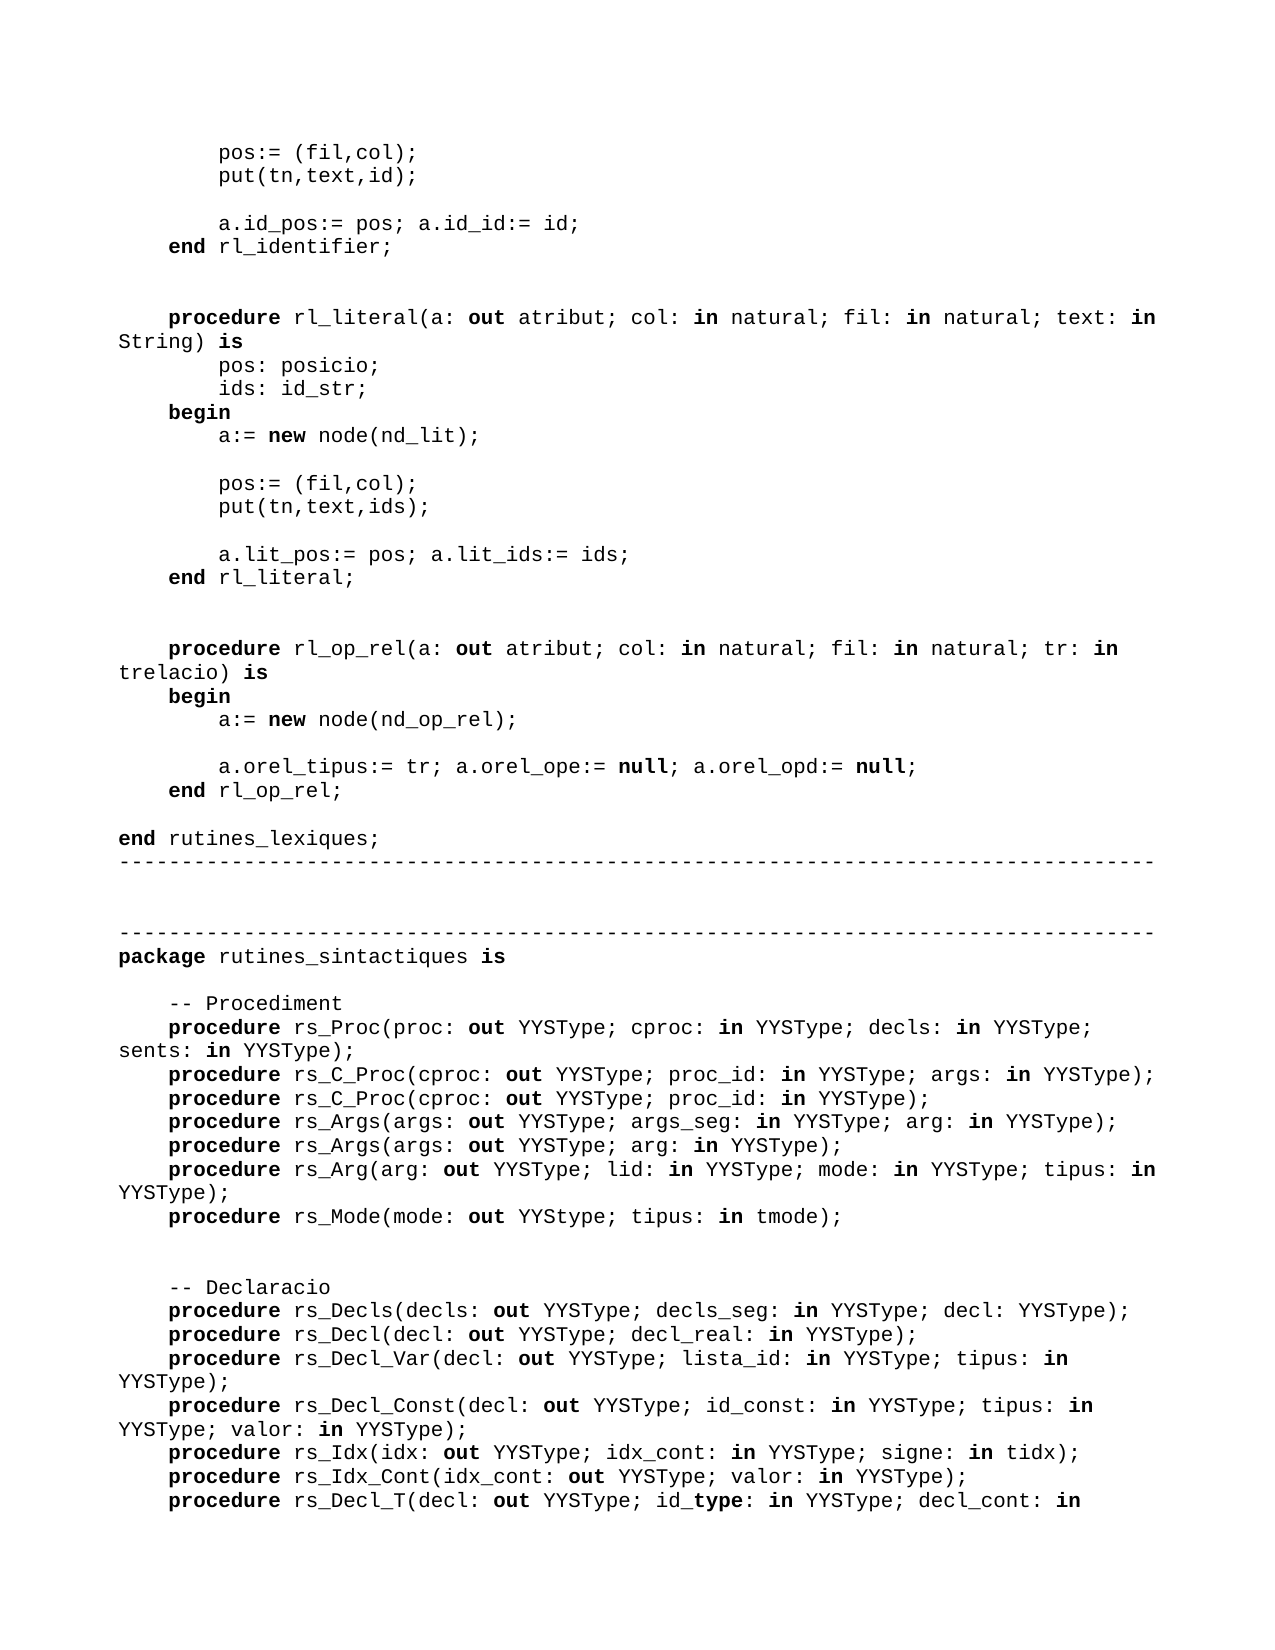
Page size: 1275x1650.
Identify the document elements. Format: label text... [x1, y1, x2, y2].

text pos:= (fil,col); [118, 142, 1157, 165]
text a.id_pos:= pos; a.id_id:= id; [118, 213, 1157, 236]
text procedure rs_C_Proc(cproc: out YYSType; proc_id: in YYSType); [118, 1088, 1157, 1111]
text a.lit_pos:= pos; a.lit_ids:= ids; [118, 544, 1157, 567]
text procedure rl_op_rel(a: out atribut; col: in natural; fil: in natural; tr: in trelacio) is [118, 638, 1157, 686]
text end rl_literal; [118, 567, 1157, 591]
text a:= new node(nd_op_rel); [118, 709, 1157, 733]
text procedure rs_Decl_Const(decl: out YYSType; id_const: in YYSType; tipus: in YYSType; valor: in YYSType); [118, 1395, 1157, 1442]
text pos: posicio; [118, 354, 1157, 378]
text procedure rs_Decl_T(decl: out YYSType; id_type: in YYSType; decl_cont: in [118, 1489, 1157, 1513]
text procedure rs_C_Proc(cproc: out YYSType; proc_id: in YYSType; args: in YYSType); [118, 1064, 1157, 1088]
text a.orel_tipus:= tr; a.orel_ope:= null; a.orel_opd:= null; [118, 757, 1157, 780]
text procedure rs_Args(args: out YYSType; args_seg: in YYSType; arg: in YYSType); [118, 1111, 1157, 1135]
text package rutines_sintactiques is [118, 946, 1157, 969]
text a:= new node(nd_lit); [118, 426, 1157, 449]
text ----------------------------------------------------------------------------------- [118, 851, 1157, 875]
text procedure rs_Arg(arg: out YYSType; lid: in YYSType; mode: in YYSType; tipus: in YYSType); [118, 1158, 1157, 1206]
text procedure rs_Idx(idx: out YYSType; idx_cont: in YYSType; signe: in tidx); [118, 1442, 1157, 1466]
text pos:= (fil,col); [118, 473, 1157, 496]
text begin [118, 686, 1157, 709]
text procedure rl_literal(a: out atribut; col: in natural; fil: in natural; text: in String) is [118, 307, 1157, 354]
text procedure rs_Mode(mode: out YYStype; tipus: in tmode); [118, 1206, 1157, 1229]
text -- Declaracio [118, 1277, 1157, 1300]
text procedure rs_Decls(decls: out YYSType; decls_seg: in YYSType; decl: YYSType); [118, 1300, 1157, 1324]
text ----------------------------------------------------------------------------------- [118, 922, 1157, 946]
text put(tn,text,id); [118, 165, 1157, 189]
text -- Procediment [118, 993, 1157, 1017]
text put(tn,text,ids); [118, 496, 1157, 520]
text end rl_op_rel; [118, 780, 1157, 804]
text end rutines_lexiques; [118, 827, 1157, 851]
text end rl_identifier; [118, 236, 1157, 260]
text procedure rs_Proc(proc: out YYSType; cproc: in YYSType; decls: in YYSType; sents: in YYSType); [118, 1017, 1157, 1064]
text procedure rs_Decl_Var(decl: out YYSType; lista_id: in YYSType; tipus: in YYSType); [118, 1348, 1157, 1395]
text procedure rs_Decl(decl: out YYSType; decl_real: in YYSType); [118, 1324, 1157, 1348]
text begin [118, 402, 1157, 426]
text procedure rs_Args(args: out YYSType; arg: in YYSType); [118, 1135, 1157, 1158]
text ids: id_str; [118, 378, 1157, 402]
text procedure rs_Idx_Cont(idx_cont: out YYSType; valor: in YYSType); [118, 1466, 1157, 1489]
